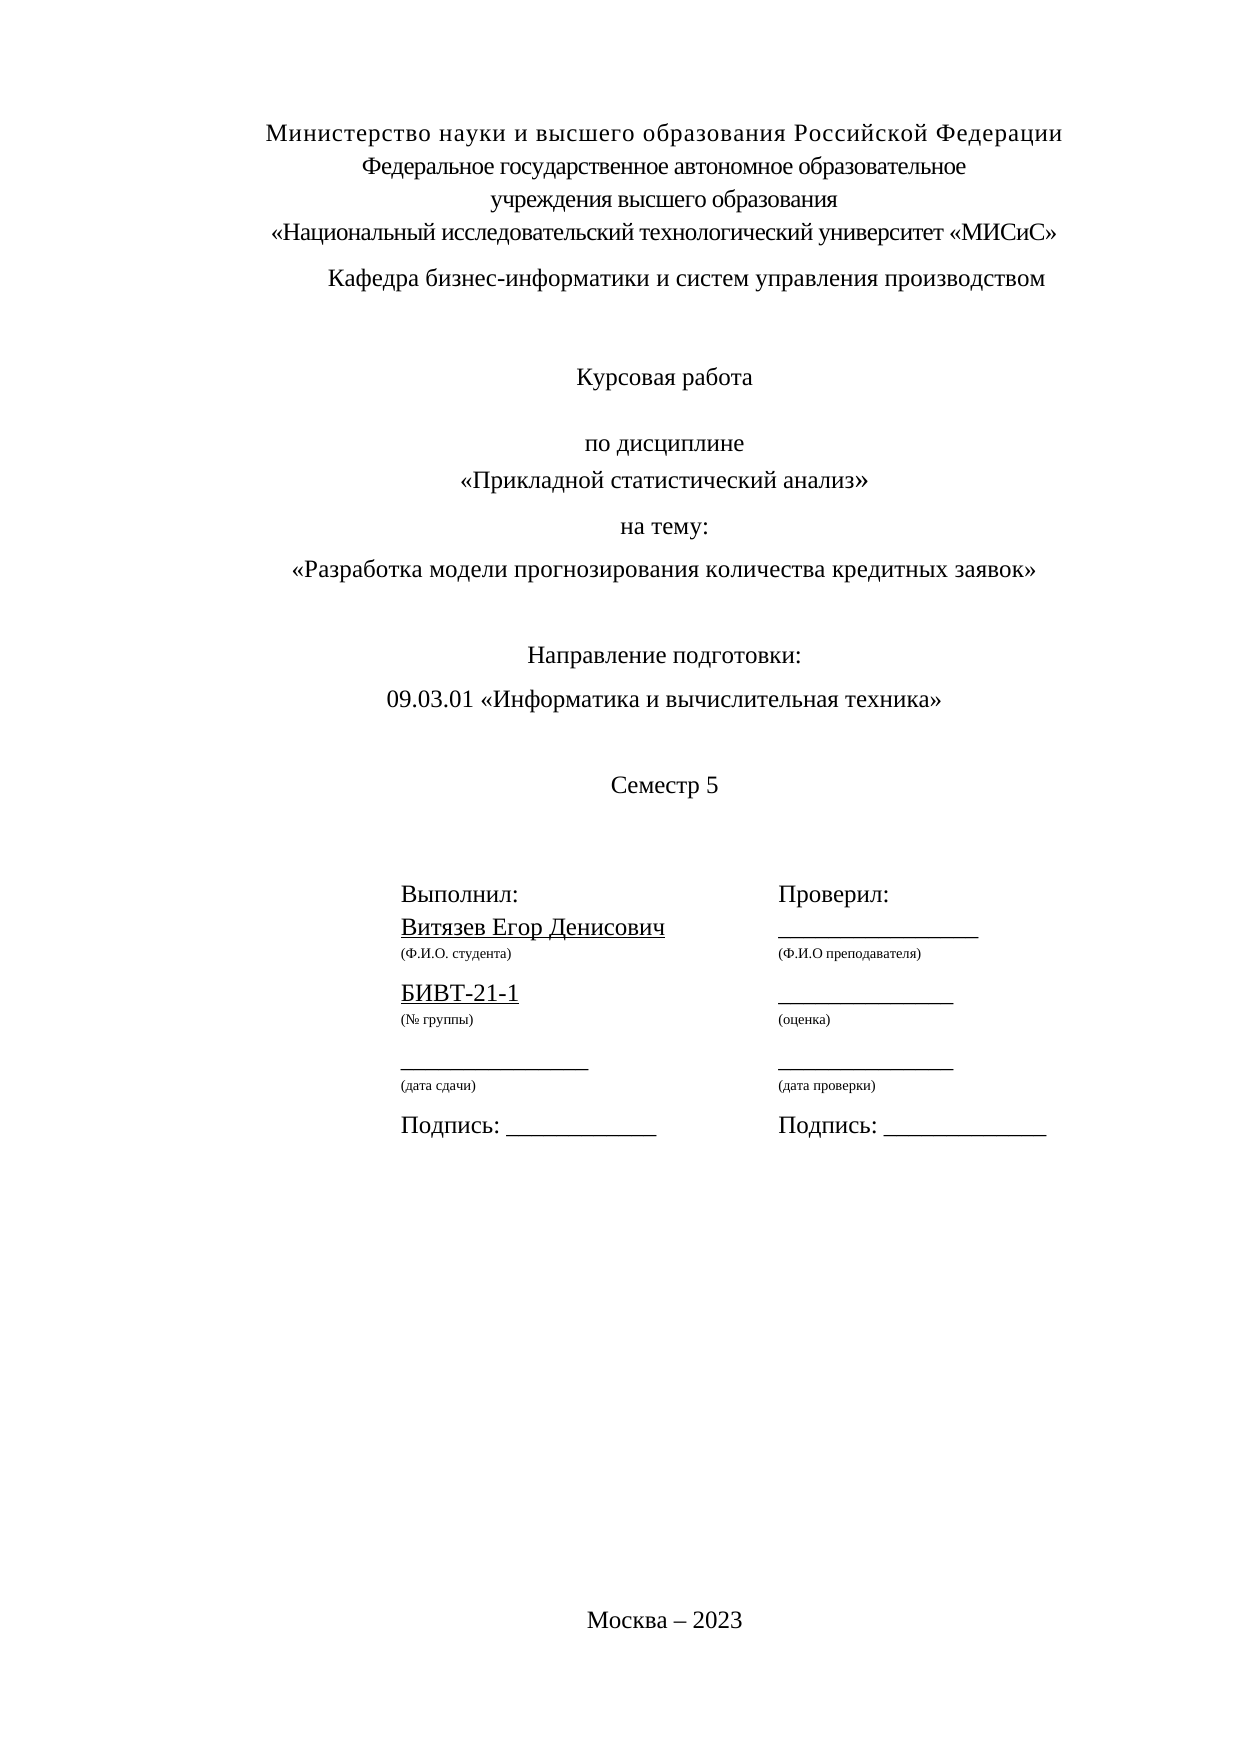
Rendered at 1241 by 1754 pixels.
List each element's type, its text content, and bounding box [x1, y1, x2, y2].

text Министерство науки и высшего образования Российской Федерации [177, 118, 1152, 147]
table_cell [1059, 1110, 1082, 1143]
table_cell Подпись: ____________ [316, 1110, 693, 1143]
table_cell Подпись: _____________ [693, 1110, 1058, 1143]
text Кафедра бизнес-информатики и систем управления производством [222, 263, 1152, 291]
table_cell ________________ (Ф.И.О преподавателя) [693, 912, 1058, 978]
text Федеральное государственное автономное образовательное [165, 151, 1163, 180]
text учреждения высшего образования [165, 184, 1163, 213]
list «Прикладной статистический анализ» [177, 461, 1152, 494]
table_header Проверил: [693, 879, 1058, 912]
text на тему: [177, 511, 1152, 540]
table_cell [1059, 1044, 1082, 1110]
table_header [1059, 879, 1082, 912]
text Москва – 2023 [177, 1606, 1152, 1634]
text по дисциплине [177, 428, 1152, 457]
text Направление подготовки: [177, 641, 1152, 669]
table_cell ______________ (дата проверки) [693, 1044, 1058, 1110]
table_cell [1059, 912, 1082, 978]
text «Национальный исследовательский технологический университет «МИСиС» [165, 217, 1163, 246]
table_cell Витязев Егор Денисович (Ф.И.О. студента) [316, 912, 693, 978]
text 09.03.01 «Информатика и вычислительная техника» [177, 684, 1152, 712]
table_cell [1059, 978, 1082, 1044]
text «Разработка модели прогнозирования количества кредитных заявок» [177, 554, 1152, 583]
table_cell БИВТ-21-1 (№ группы) [316, 978, 693, 1044]
table_cell _______________ (дата сдачи) [316, 1044, 693, 1110]
text Курсовая работа [177, 362, 1152, 391]
text Семестр 5 [177, 727, 1152, 799]
table_header Выполнил: [316, 879, 693, 912]
table_cell ______________ (оценка) [693, 978, 1058, 1044]
